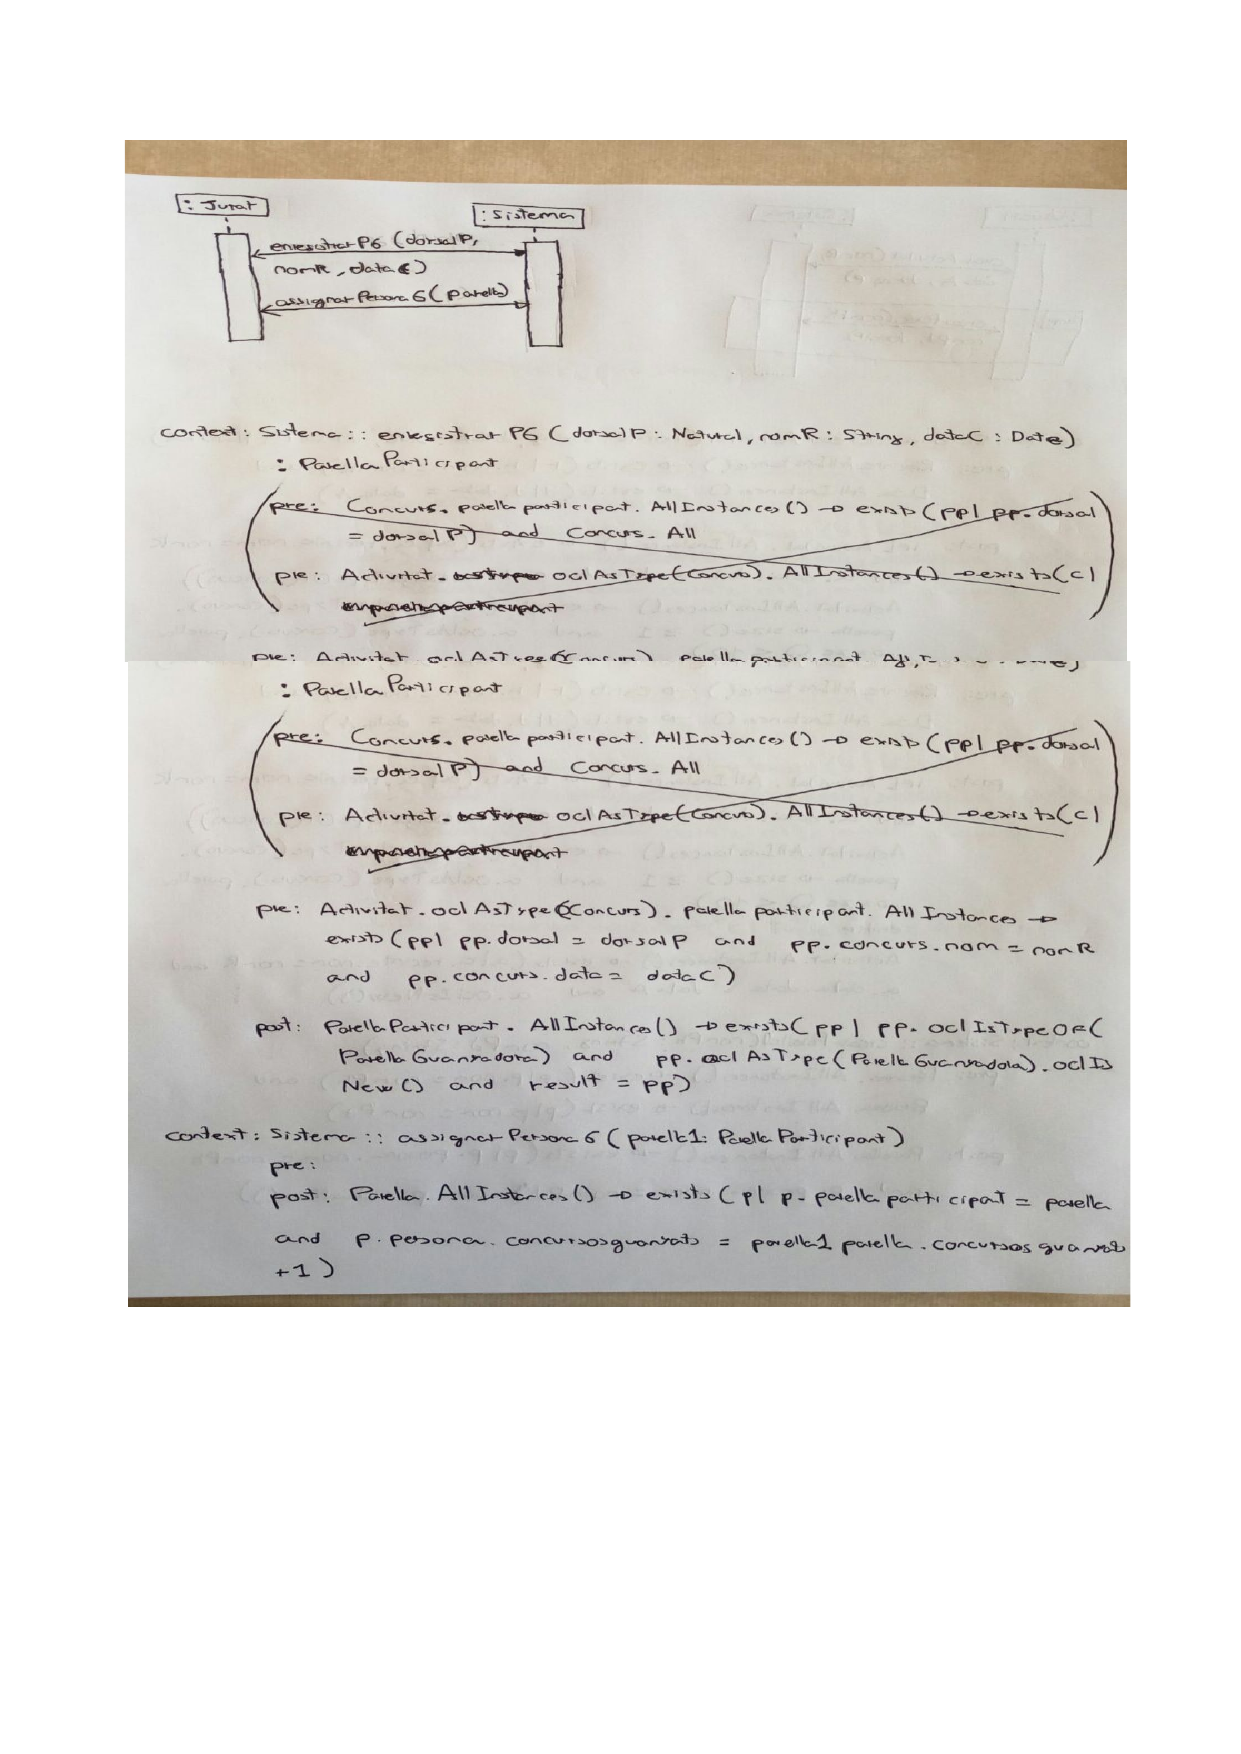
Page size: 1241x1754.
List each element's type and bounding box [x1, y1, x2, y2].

picture [124, 140, 1127, 478]
picture [128, 1164, 1131, 1307]
